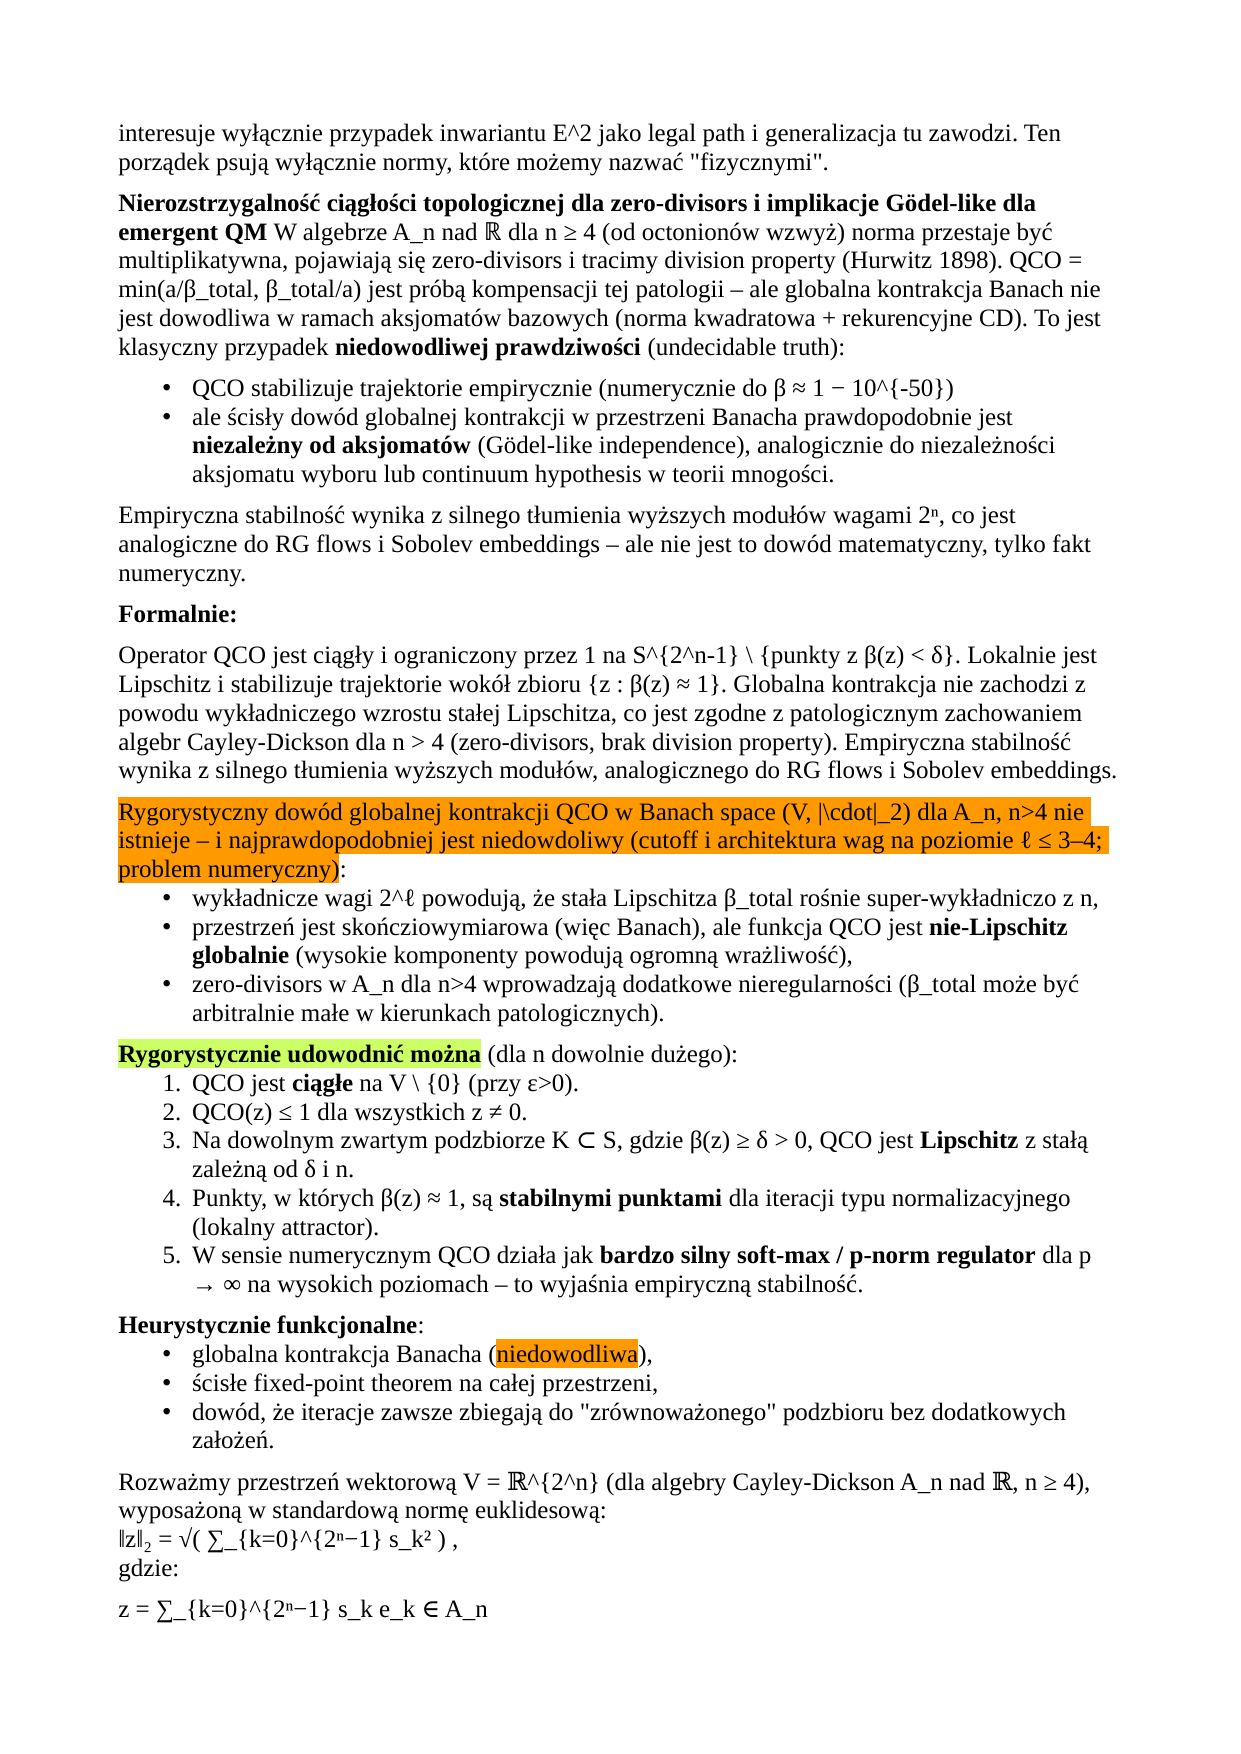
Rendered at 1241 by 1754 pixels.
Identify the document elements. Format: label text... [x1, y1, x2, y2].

text Nierozstrzygalność ciągłości topologicznej dla zero-divisors i implikacje Gödel-like dla emergent QM W algebrze A_n nad ℝ dla n ≥ 4 (od octonionów wzwyż) norma przestaje być multiplikatywna, pojawiają się zero-divisors i tracimy division property (Hurwitz 1898). QCO = min(a/β_total, β_total/a) jest próbą kompensacji tej patologii – ale globalna kontrakcja Banach nie jest dowodliwa w ramach aksjomatów bazowych (norma kwadratowa + rekurencyjne CD). To jest klasyczny przypadek niedowodliwej prawdziwości (undecidable truth): [118, 188, 1122, 361]
text gdzie: [118, 1553, 1122, 1582]
list W sensie numerycznym QCO działa jak bardzo silny soft-max / p-norm regulator dla p → ∞ na wysokich poziomach – to wyjaśnia empiryczną stabilność. [162, 1241, 1122, 1298]
list Punkty, w których β(z) ≈ 1, są stabilnymi punktami dla iteracji typu normalizacyjnego (lokalny attractor). [162, 1183, 1122, 1241]
list QCO stabilizuje trajektorie empirycznie (numerycznie do β ≈ 1 − 10^{-50}) [162, 373, 1122, 402]
text Rygorystycznie udowodnić można (dla n dowolnie dużego): [118, 1039, 1122, 1068]
list dowód, że iteracje zawsze zbiegają do "zrównoważonego" podzbioru bez dodatkowych założeń. [162, 1397, 1122, 1454]
list QCO jest ciągłe na V \ {0} (przy ε>0). [162, 1068, 1122, 1097]
text interesuje wyłącznie przypadek inwariantu E^2 jako legal path i generalizacja tu zawodzi. Ten porządek psują wyłącznie normy, które możemy nazwać "fizycznymi". [118, 118, 1122, 176]
list ale ścisły dowód globalnej kontrakcji w przestrzeni Banacha prawdopodobnie jest niezależny od aksjomatów (Gödel-like independence), analogicznie do niezależności aksjomatu wyboru lub continuum hypothesis w teorii mnogości. [162, 402, 1122, 488]
text Formalnie: [118, 599, 1122, 628]
list Na dowolnym zwartym podzbiorze K ⊂ S, gdzie β(z) ≥ δ > 0, QCO jest Lipschitz z stałą zależną od δ i n. [162, 1126, 1122, 1183]
list przestrzeń jest skończiowymiarowa (więc Banach), ale funkcja QCO jest nie-Lipschitz globalnie (wysokie komponenty powodują ogromną wrażliwość), [162, 912, 1122, 969]
text Rozważmy przestrzeń wektorową V = ℝ^{2^n} (dla algebry Cayley-Dickson A_n nad ℝ, n ≥ 4), wyposażoną w standardową normę euklidesową: [118, 1467, 1122, 1524]
text ‖z‖₂ = √( ∑_{k=0}^{2ⁿ−1} s_k² ) , [118, 1524, 1122, 1553]
list globalna kontrakcja Banacha (niedowodliwa), [162, 1339, 1122, 1368]
text Heurystycznie funkcjonalne: [118, 1311, 1122, 1339]
list wykładnicze wagi 2^ℓ powodują, że stała Lipschitza β_total rośnie super-wykładniczo z n, [162, 883, 1122, 912]
text Operator QCO jest ciągły i ograniczony przez 1 na S^{2^n-1} \ {punkty z β(z) < δ}. Lokalnie jest Lipschitz i stabilizuje trajektorie wokół zbioru {z : β(z) ≈ 1}. Globalna kontrakcja nie zachodzi z powodu wykładniczego wzrostu stałej Lipschitza, co jest zgodne z patologicznym zachowaniem algebr Cayley-Dickson dla n > 4 (zero-divisors, brak division property). Empiryczna stabilność wynika z silnego tłumienia wyższych modułów, analogicznego do RG flows i Sobolev embeddings. [118, 641, 1122, 784]
list zero-divisors w A_n dla n>4 wprowadzają dodatkowe nieregularności (β_total może być arbitralnie małe w kierunkach patologicznych). [162, 969, 1122, 1027]
text Rygorystyczny dowód globalnej kontrakcji QCO w Banach space (V, |\cdot|_2) dla A_n, n>4 nie istnieje – i najprawdopodobniej jest niedowdoliwy (cutoff i architektura wag na poziomie ℓ ≤ 3–4; problem numeryczny): [118, 797, 1122, 883]
text Empiryczna stabilność wynika z silnego tłumienia wyższych modułów wagami 2ⁿ, co jest analogiczne do RG flows i Sobolev embeddings – ale nie jest to dowód matematyczny, tylko fakt numeryczny. [118, 501, 1122, 587]
list QCO(z) ≤ 1 dla wszystkich z ≠ 0. [162, 1097, 1122, 1126]
list ścisłe fixed-point theorem na całej przestrzeni, [162, 1368, 1122, 1397]
text z = ∑_{k=0}^{2ⁿ−1} s_k e_k ∈ A_n [118, 1594, 1122, 1623]
